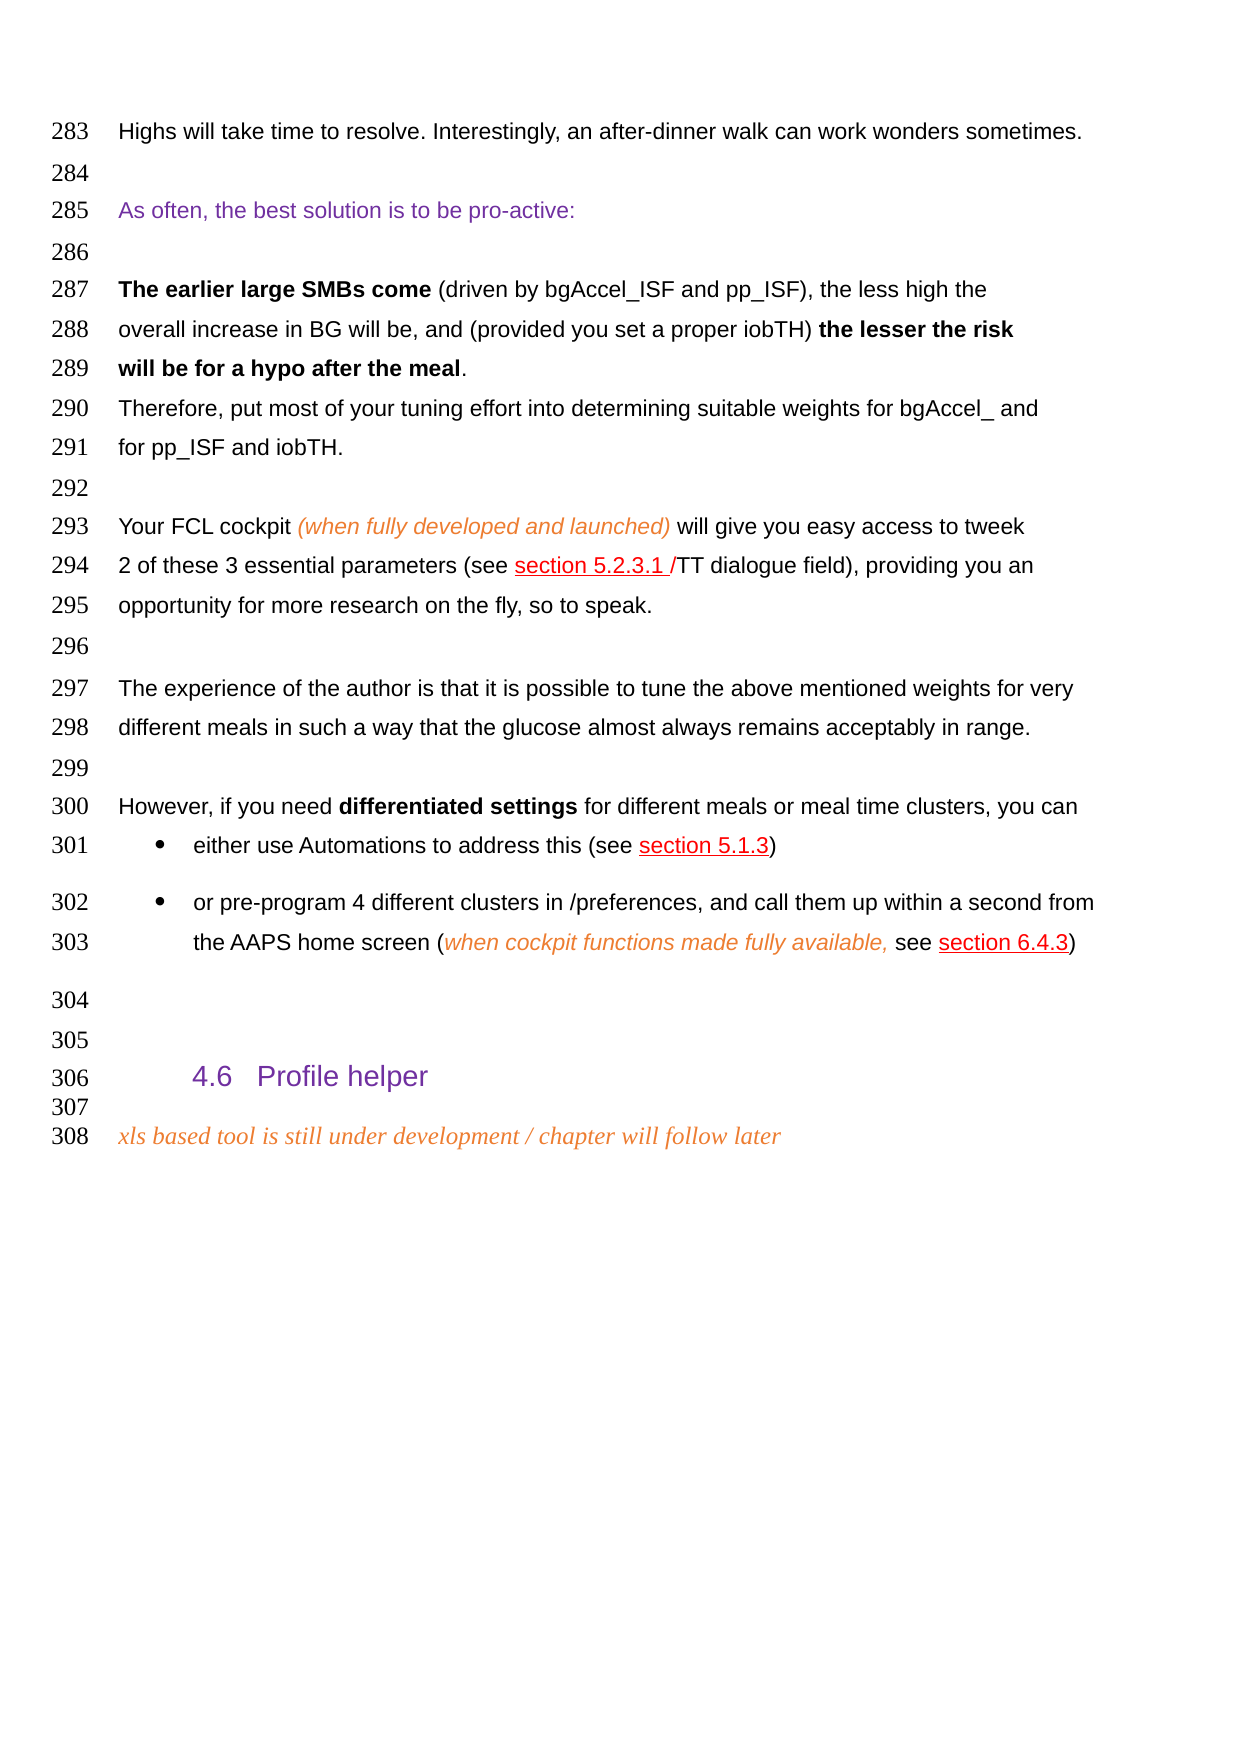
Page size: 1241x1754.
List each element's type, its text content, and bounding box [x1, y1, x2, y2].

text Therefore, put most of your tuning effort into determining suitable weights for bgAccel_ and for pp_ISF and iobTH. [118, 394, 1039, 460]
text 4.6 Profile helper [192, 1058, 1122, 1092]
text The experience of the author is that it is possible to tune the above mentioned weights for very different meals in such a way that the glucose almost always remains acceptably in range. [118, 674, 1122, 740]
text Your FCL cockpit (when fully developed and launched) will give you easy access to tweek 2 of these 3 essential parameters (see section 5.2.3.1 /TT dialogue field), providing you an opportunity for more research on the fly, so to speak. [118, 513, 1039, 618]
text As often, the best solution is to be pro-active: [118, 197, 1039, 223]
list or pre-program 4 different clusters in /preferences, and call them up within a second from the AAPS home screen (when cockpit functions made fully available, see section 6.4.3) [156, 889, 1122, 956]
text Highs will take time to resolve. Interestingly, an after-dinner walk can work wonders sometimes. [118, 118, 1122, 144]
text However, if you need differentiated settings for different meals or meal time clusters, you can [118, 793, 1122, 819]
text xls based tool is still under development / chapter will follow later [118, 1121, 1122, 1150]
text The earlier large SMBs come (driven by bgAccel_ISF and pp_ISF), the less high the overall increase in BG will be, and (provided you set a proper iobTH) the lesser the risk will be for a hypo after the meal. [118, 276, 1039, 381]
list either use Automations to address this (see section 5.1.3) [156, 832, 1122, 859]
